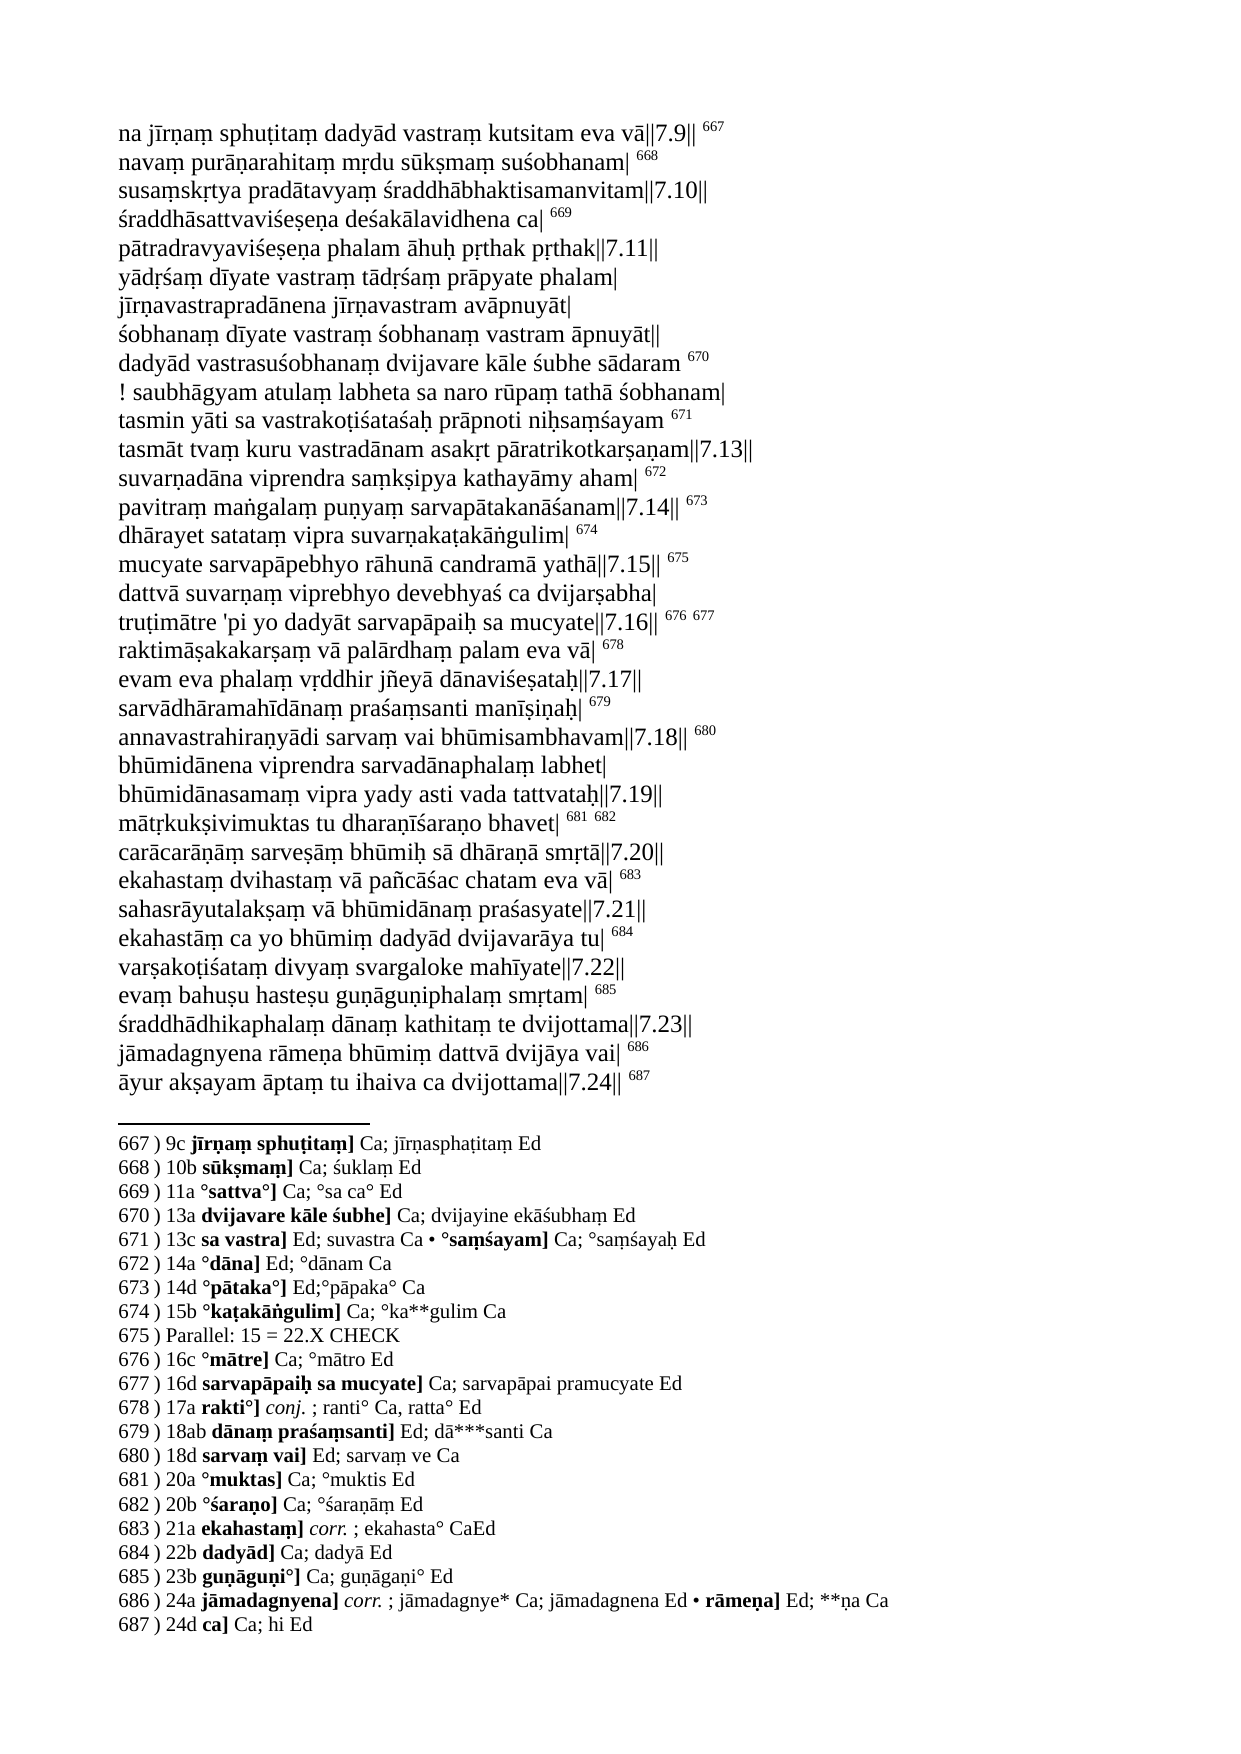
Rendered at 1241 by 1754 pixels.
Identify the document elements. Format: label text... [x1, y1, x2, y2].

text ) 18d sarvaṃ vai] Ed; sarvaṃ ve Ca [118, 1443, 1122, 1467]
text śraddhādhikaphalaṃ dānaṃ kathitaṃ te dvijottama||7.23|| [118, 1009, 1122, 1038]
text evaṃ bahuṣu hasteṣu guṇāguṇiphalaṃ smṛtam| [118, 981, 1122, 1009]
text ) 17a rakti°] conj. ; ranti° Ca, ratta° Ed [118, 1395, 1122, 1419]
text truṭimātre 'pi yo dadyāt sarvapāpaiḥ sa mucyate||7.16|| [118, 607, 1122, 636]
text pavitraṃ maṅgalaṃ puṇyaṃ sarvapātakanāśanam||7.14|| [118, 492, 1122, 521]
text ) 20b °śaraṇo] Ca; °śaraṇāṃ Ed [118, 1491, 1122, 1516]
text bhūmidānasamaṃ vipra yady asti vada tattvataḥ||7.19|| [118, 779, 1122, 808]
text na jīrṇaṃ sphuṭitaṃ dadyād vastraṃ kutsitam eva vā||7.9|| [118, 118, 1122, 147]
text śobhanaṃ dīyate vastraṃ śobhanaṃ vastram āpnuyāt|| [118, 319, 1122, 348]
text pātradravyaviśeṣeṇa phalam āhuḥ pṛthak pṛthak||7.11|| [118, 233, 1122, 262]
text dadyād vastrasuśobhanaṃ dvijavare kāle śubhe sādaram [118, 348, 1122, 377]
text carācarāṇāṃ sarveṣāṃ bhūmiḥ sā dhāraṇā smṛtā||7.20|| [118, 837, 1122, 866]
text ) 13c sa vastra] Ed; suvastra Ca • °saṃśayam] Ca; °saṃśayaḥ Ed [118, 1227, 1122, 1251]
text tasmāt tvaṃ kuru vastradānam asakṛt pāratrikotkarṣaṇam||7.13|| [118, 434, 1122, 463]
text ekahastaṃ dvihastaṃ vā pañcāśac chatam eva vā| [118, 866, 1122, 894]
text jāmadagnyena rāmeṇa bhūmiṃ dattvā dvijāya vai| [118, 1038, 1122, 1067]
text ) 11a °sattva°] Ca; °sa ca° Ed [118, 1179, 1122, 1203]
text ) Parallel: 15 = 22.X CHECK [118, 1323, 1122, 1347]
text ) 23b guṇāguṇi°] Ca; guṇāgaṇi° Ed [118, 1564, 1122, 1588]
text mātṛkukṣivimuktas tu dharaṇīśaraṇo bhavet| [118, 808, 1122, 837]
text ! saubhāgyam atulaṃ labheta sa naro rūpaṃ tathā śobhanam| [118, 377, 1122, 406]
text āyur akṣayam āptaṃ tu ihaiva ca dvijottama||7.24|| [118, 1067, 1122, 1096]
text navaṃ purāṇarahitaṃ mṛdu sūkṣmaṃ suśobhanam| [118, 147, 1122, 176]
text varṣakoṭiśataṃ divyaṃ svargaloke mahīyate||7.22|| [118, 952, 1122, 981]
text ) 16c °mātre] Ca; °mātro Ed [118, 1347, 1122, 1371]
text yādṛśaṃ dīyate vastraṃ tādṛśaṃ prāpyate phalam| [118, 262, 1122, 291]
text ) 15b °kaṭakāṅgulim] Ca; °ka**gulim Ca [118, 1299, 1122, 1323]
text ) 18ab dānaṃ praśaṃsanti] Ed; dā***santi Ca [118, 1419, 1122, 1443]
text ) 13a dvijavare kāle śubhe] Ca; dvijayine ekāśubhaṃ Ed [118, 1203, 1122, 1227]
text dhārayet satataṃ vipra suvarṇakaṭakāṅgulim| [118, 521, 1122, 549]
text jīrṇavastrapradānena jīrṇavastram avāpnuyāt| [118, 291, 1122, 319]
text evam eva phalaṃ vṛddhir jñeyā dānaviśeṣataḥ||7.17|| [118, 664, 1122, 693]
text ) 9c jīrṇaṃ sphuṭitaṃ] Ca; jīrṇasphaṭitaṃ Ed [118, 1131, 1122, 1154]
text ) 22b dadyād] Ca; dadyā Ed [118, 1539, 1122, 1564]
text ) 24d ca] Ca; hi Ed [118, 1612, 1122, 1636]
text śraddhāsattvaviśeṣeṇa deśakālavidhena ca| [118, 204, 1122, 233]
text dattvā suvarṇaṃ viprebhyo devebhyaś ca dvijarṣabha| [118, 578, 1122, 607]
text ) 14a °dāna] Ed; °dānam Ca [118, 1251, 1122, 1275]
text ekahastāṃ ca yo bhūmiṃ dadyād dvijavarāya tu| [118, 923, 1122, 952]
text bhūmidānena viprendra sarvadānaphalaṃ labhet| [118, 751, 1122, 779]
text ) 16d sarvapāpaiḥ sa mucyate] Ca; sarvapāpai pramucyate Ed [118, 1371, 1122, 1395]
text raktimāṣakakarṣaṃ vā palārdhaṃ palam eva vā| [118, 636, 1122, 664]
text ) 14d °pātaka°] Ed;°pāpaka° Ca [118, 1275, 1122, 1299]
text tasmin yāti sa vastrakoṭiśataśaḥ prāpnoti niḥsaṃśayam [118, 406, 1122, 434]
text sahasrāyutalakṣaṃ vā bhūmidānaṃ praśasyate||7.21|| [118, 894, 1122, 923]
text ) 21a ekahastaṃ] corr. ; ekahasta° CaEd [118, 1516, 1122, 1539]
text susaṃskṛtya pradātavyaṃ śraddhābhaktisamanvitam||7.10|| [118, 176, 1122, 204]
text ) 10b sūkṣmaṃ] Ca; śuklaṃ Ed [118, 1154, 1122, 1179]
text mucyate sarvapāpebhyo rāhunā candramā yathā||7.15|| [118, 549, 1122, 578]
text annavastrahiraṇyādi sarvaṃ vai bhūmisambhavam||7.18|| [118, 722, 1122, 751]
text sarvādhāramahīdānaṃ praśaṃsanti manīṣiṇaḥ| [118, 693, 1122, 722]
text suvarṇadāna viprendra saṃkṣipya kathayāmy aham| [118, 463, 1122, 492]
text ) 20a °muktas] Ca; °muktis Ed [118, 1467, 1122, 1491]
text ) 24a jāmadagnyena] corr. ; jāmadagnye* Ca; jāmadagnena Ed • rāmeṇa] Ed; **ṇa Ca [118, 1588, 1122, 1612]
